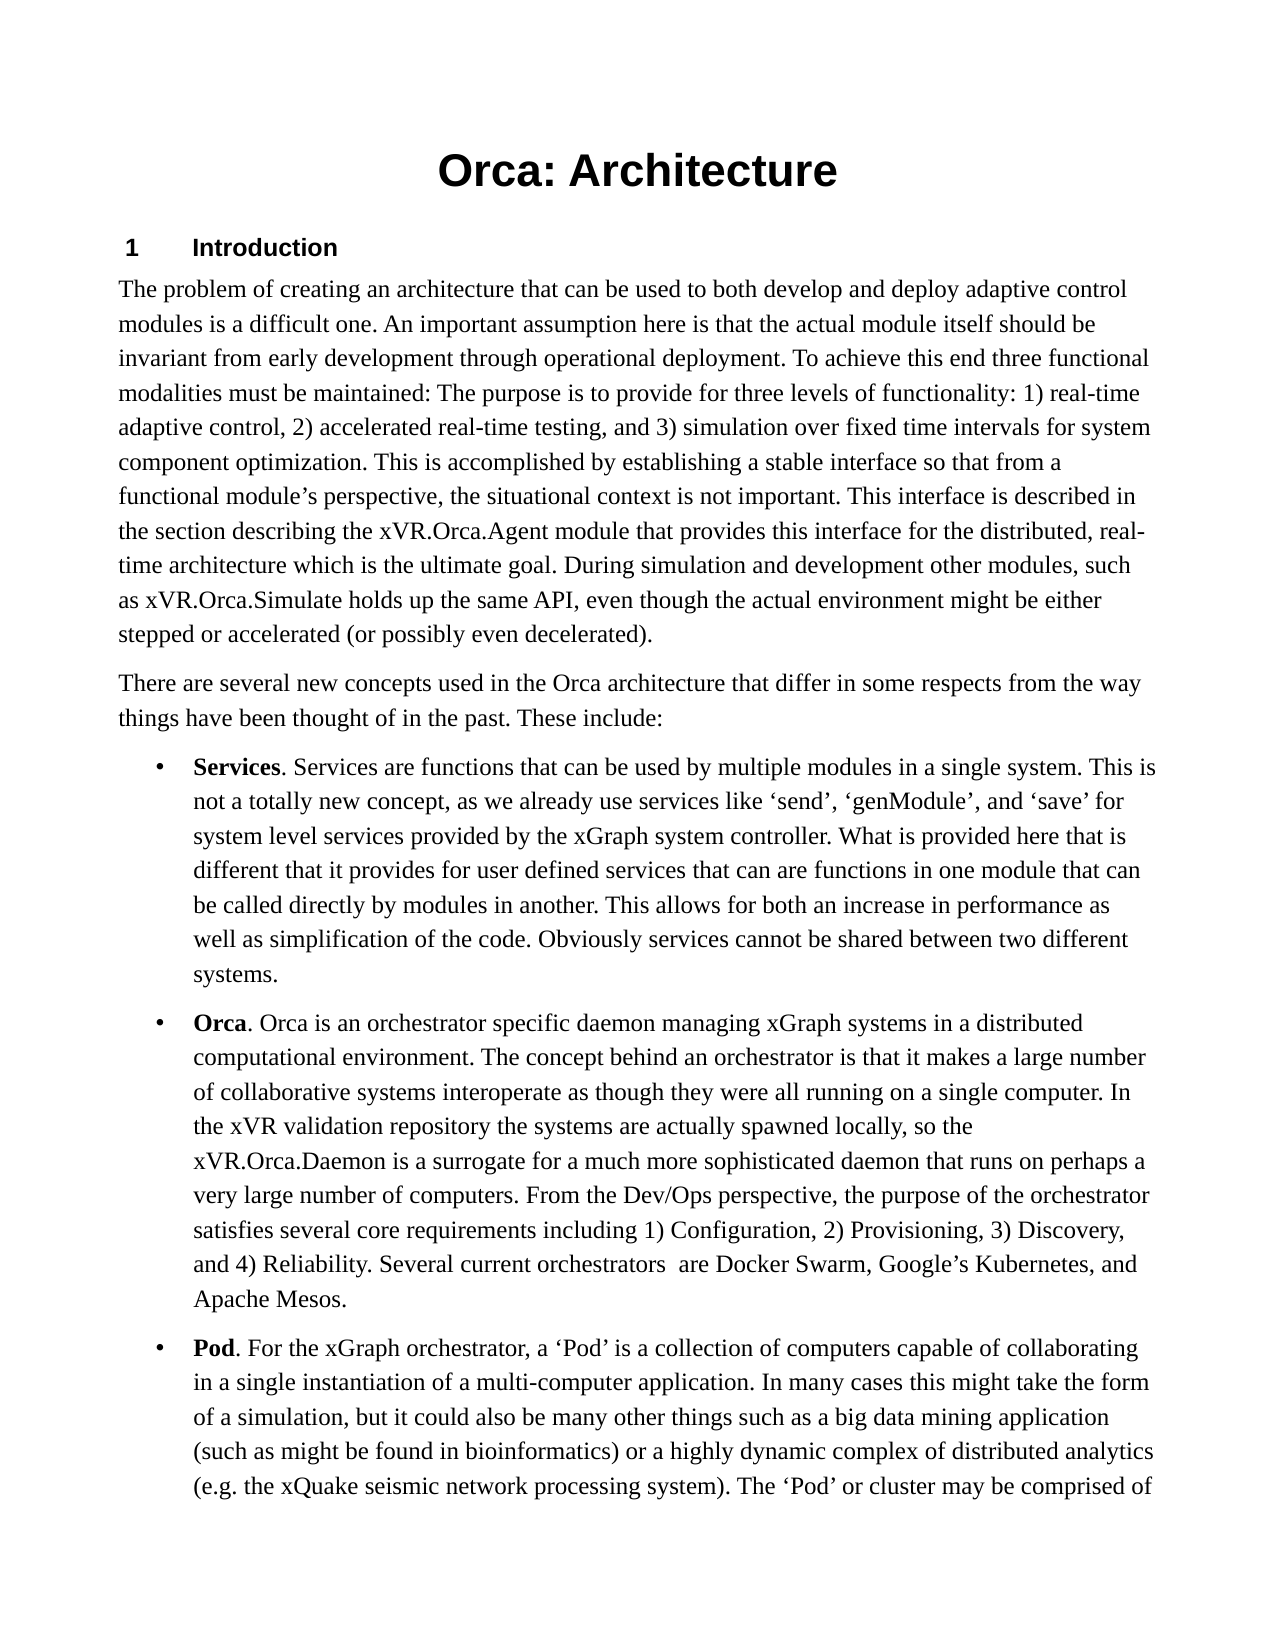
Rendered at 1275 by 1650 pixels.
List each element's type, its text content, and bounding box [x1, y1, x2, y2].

text The problem of creating an architecture that can be used to both develop and deploy adaptive control modules is a difficult one. An important assumption here is that the actual module itself should be invariant from early development through operational deployment. To achieve this end three functional modalities must be maintained: The purpose is to provide for three levels of functionality: 1) real-time adaptive control, 2) accelerated real-time testing, and 3) simulation over fixed time intervals for system component optimization. This is accomplished by establishing a stable interface so that from a functional module’s perspective, the situational context is not important. This interface is described in the section describing the xVR.Orca.Agent module that provides this interface for the distributed, real-time architecture which is the ultimate goal. During simulation and development other modules, such as xVR.Orca.Simulate holds up the same API, even though the actual environment might be either stepped or accelerated (or possibly even decelerated). [118, 274, 1157, 648]
list Orca. Orca is an orchestrator specific daemon managing xGraph systems in a distributed computational environment. The concept behind an orchestrator is that it makes a large number of collaborative systems interoperate as though they were all running on a single computer. In the xVR validation repository the systems are actually spawned locally, so the xVR.Orca.Daemon is a surrogate for a much more sophisticated daemon that runs on perhaps a very large number of computers. From the Dev/Ops perspective, the purpose of the orchestrator satisfies several core requirements including 1) Configuration, 2) Provisioning, 3) Discovery, and 4) Reliability. Several current orchestrators are Docker Swarm, Google’s Kubernetes, and Apache Mesos. [156, 1008, 1157, 1312]
title Orca: Architecture [118, 143, 1157, 196]
list Services. Services are functions that can be used by multiple modules in a single system. This is not a totally new concept, as we already use services like ‘send’, ‘genModule’, and ‘save’ for system level services provided by the xGraph system controller. What is provided here that is different that it provides for user defined services that can are functions in one module that can be called directly by modules in another. This allows for both an increase in performance as well as simplification of the code. Obviously services cannot be shared between two different systems. [156, 752, 1157, 988]
text There are several new concepts used in the Orca architecture that differ in some respects from the way things have been thought of in the past. These include: [118, 668, 1157, 732]
list Pod. For the xGraph orchestrator, a ‘Pod’ is a collection of computers capable of collaborating in a single instantiation of a multi-computer application. In many cases this might take the form of a simulation, but it could also be many other things such as a big data mining application (such as might be found in bioinformatics) or a highly dynamic complex of distributed analytics (e.g. the xQuake seismic network processing system). The ‘Pod’ or cluster may be comprised of [156, 1333, 1157, 1499]
subtitle Introduction [118, 233, 1157, 262]
